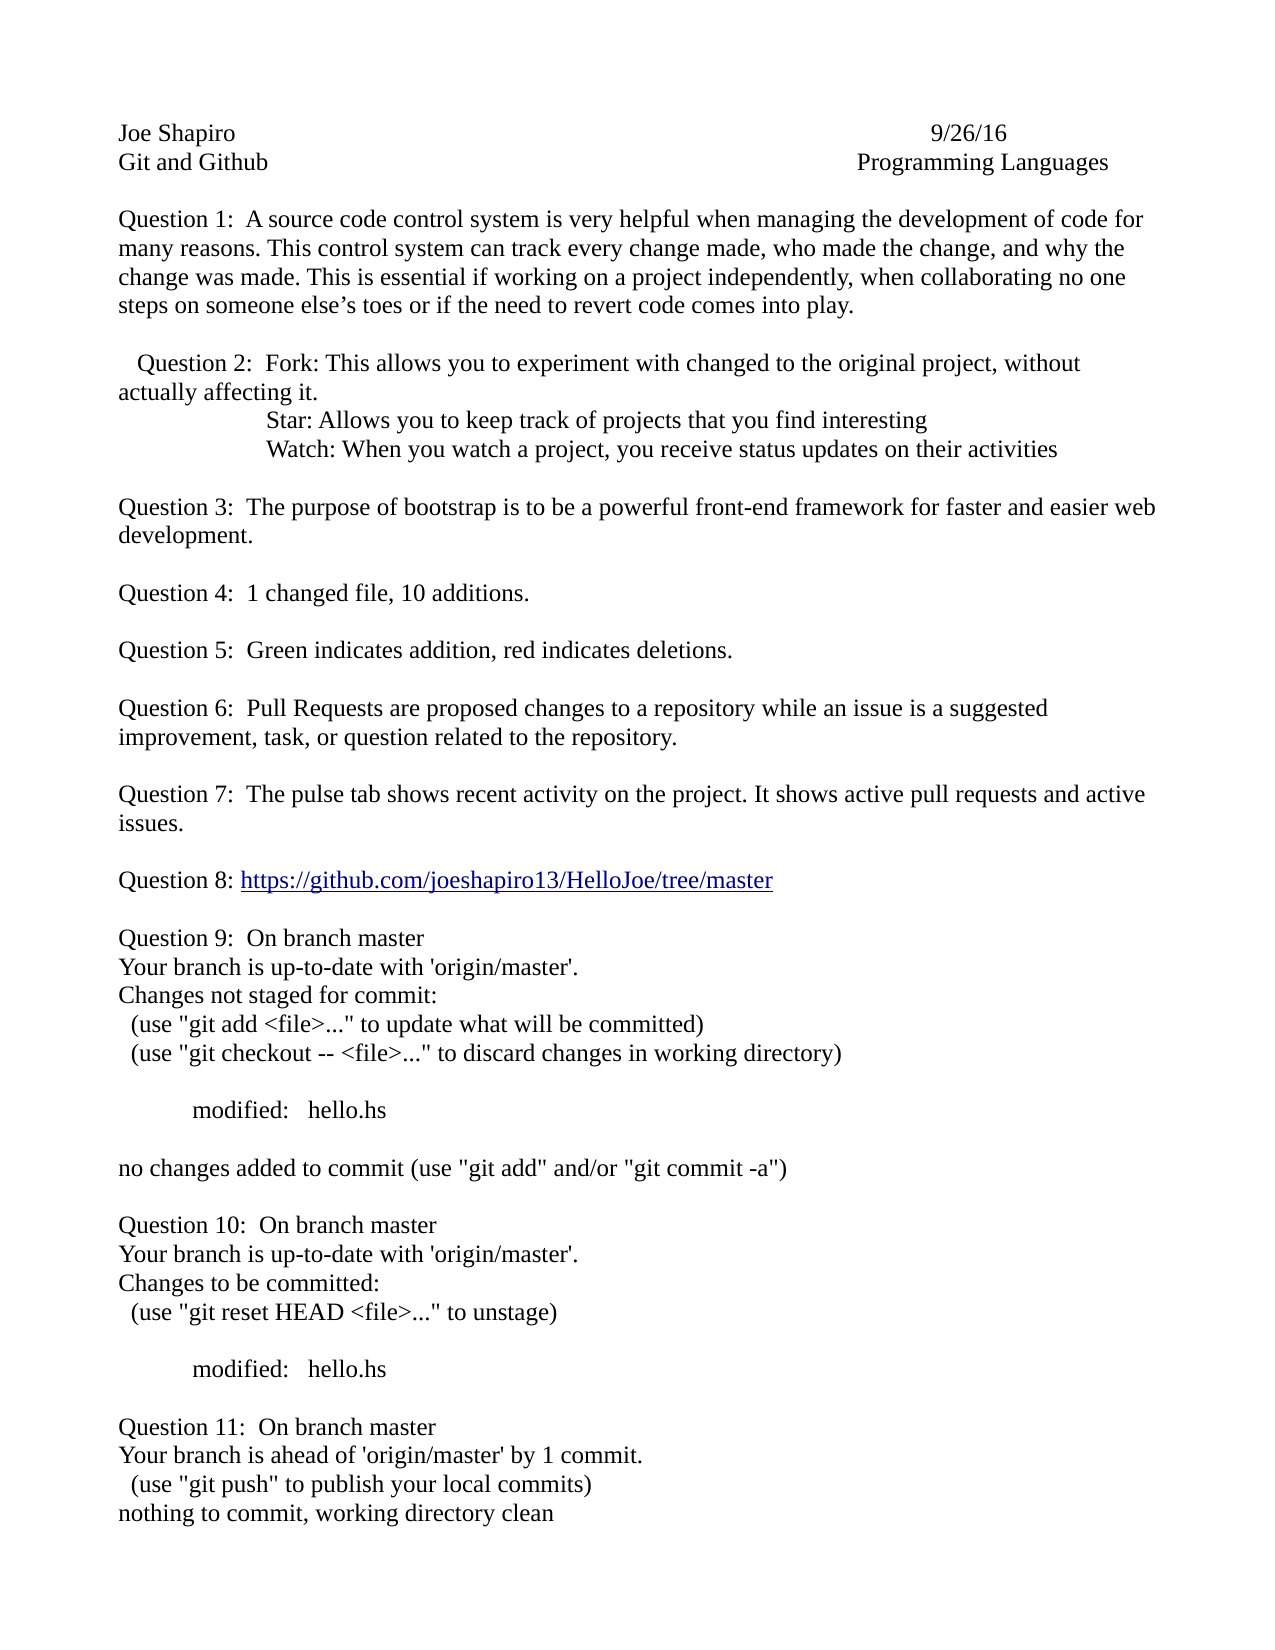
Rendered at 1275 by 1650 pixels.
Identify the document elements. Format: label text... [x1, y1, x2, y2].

text modified: hello.hs [118, 1096, 1157, 1124]
text Star: Allows you to keep track of projects that you find interesting [118, 406, 1157, 434]
text Joe Shapiro 9/26/16 [118, 118, 1157, 147]
text Question 5: Green indicates addition, red indicates deletions. [118, 636, 1157, 664]
text (use "git checkout -- <file>..." to discard changes in working directory) [118, 1038, 1157, 1067]
text Changes not staged for commit: [118, 981, 1157, 1009]
text Question 8: https://github.com/joeshapiro13/HelloJoe/tree/master [118, 866, 1157, 894]
text Changes to be committed: [118, 1268, 1157, 1297]
text Question 2: Fork: This allows you to experiment with changed to the original project, without actually affecting it. [118, 348, 1157, 406]
text Question 4: 1 changed file, 10 additions. [118, 578, 1157, 607]
text Your branch is up-to-date with 'origin/master'. [118, 952, 1157, 981]
text nothing to commit, working directory clean [118, 1498, 1157, 1527]
text (use "git add <file>..." to update what will be committed) [118, 1009, 1157, 1038]
text Watch: When you watch a project, you receive status updates on their activities [118, 434, 1157, 463]
text Question 3: The purpose of bootstrap is to be a powerful front-end framework for faster and easier web development. [118, 492, 1157, 549]
text (use "git push" to publish your local commits) [118, 1469, 1157, 1498]
text Question 9: On branch master [118, 923, 1157, 952]
text (use "git reset HEAD <file>..." to unstage) [118, 1297, 1157, 1326]
text Question 11: On branch master [118, 1412, 1157, 1441]
text no changes added to commit (use "git add" and/or "git commit -a") [118, 1153, 1157, 1182]
text Question 10: On branch master [118, 1211, 1157, 1239]
text Question 6: Pull Requests are proposed changes to a repository while an issue is a suggested improvement, task, or question related to the repository. [118, 693, 1157, 751]
text Your branch is ahead of 'origin/master' by 1 commit. [118, 1441, 1157, 1469]
text Your branch is up-to-date with 'origin/master'. [118, 1239, 1157, 1268]
text Git and Github Programming Languages [118, 147, 1157, 176]
text modified: hello.hs [118, 1354, 1157, 1383]
text Question 1: A source code control system is very helpful when managing the development of code for many reasons. This control system can track every change made, who made the change, and why the change was made. This is essential if working on a project independently, when collaborating no one steps on someone else’s toes or if the need to revert code comes into play. [118, 204, 1157, 319]
text Question 7: The pulse tab shows recent activity on the project. It shows active pull requests and active issues. [118, 779, 1157, 837]
